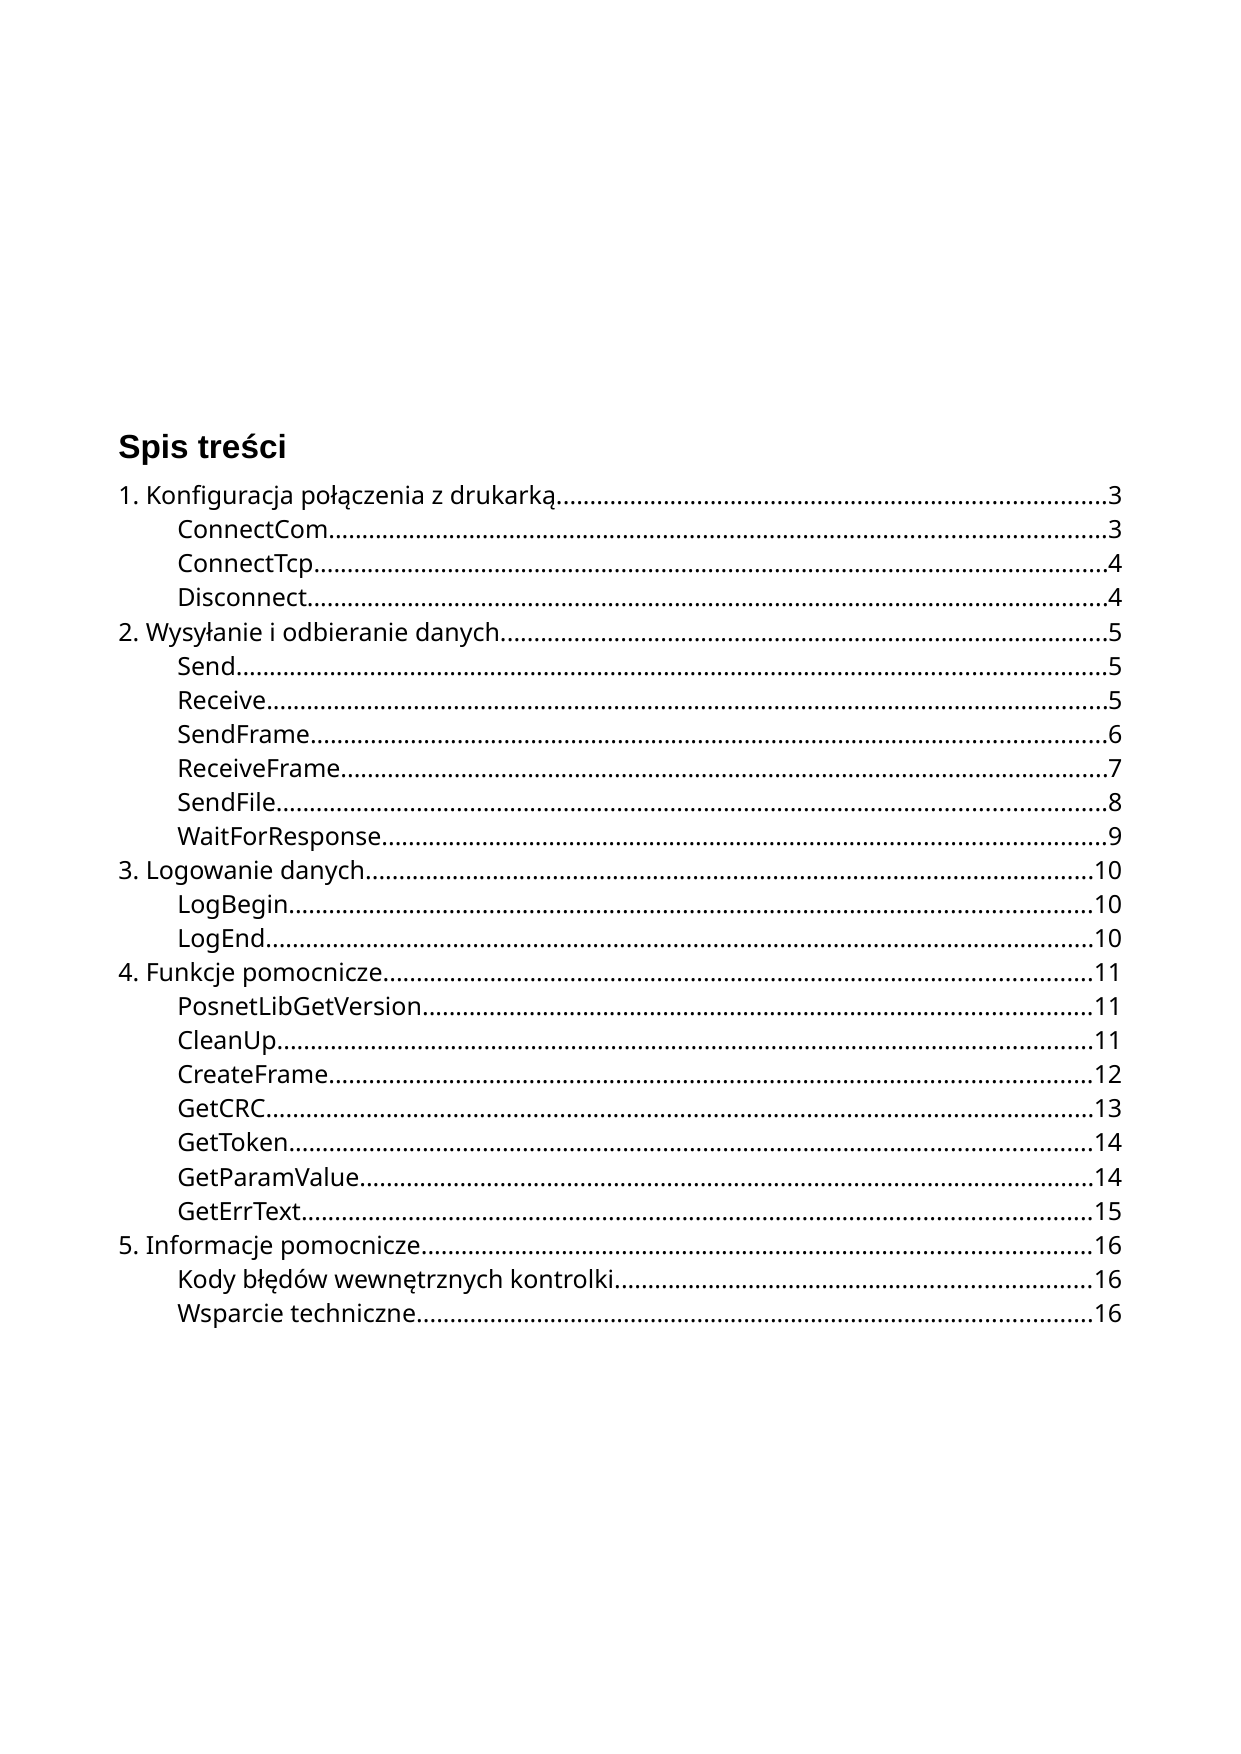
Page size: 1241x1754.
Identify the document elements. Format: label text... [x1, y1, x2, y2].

subtitle Spis treści [118, 427, 1122, 465]
text Receive 5 [177, 682, 1122, 716]
text CleanUp 11 [177, 1023, 1122, 1057]
text Send 5 [177, 648, 1122, 682]
text ConnectCom 3 [177, 512, 1122, 546]
text ReceiveFrame 7 [177, 750, 1122, 784]
text GetCRC 13 [177, 1091, 1122, 1125]
text 3. Logowanie danych. 10 [118, 853, 1122, 887]
text 1. Konfiguracja połączenia z drukarką. 3 [118, 478, 1122, 512]
text PosnetLibGetVersion 11 [177, 989, 1122, 1023]
text GetToken 14 [177, 1125, 1122, 1159]
text SendFile 8 [177, 784, 1122, 818]
text GetParamValue 14 [177, 1159, 1122, 1193]
text LogEnd 10 [177, 921, 1122, 955]
text SendFrame 6 [177, 716, 1122, 750]
text GetErrText 15 [177, 1193, 1122, 1227]
text 4. Funkcje pomocnicze. 11 [118, 955, 1122, 989]
text Disconnect 4 [177, 580, 1122, 614]
text ConnectTcp 4 [177, 546, 1122, 580]
text Kody błędów wewnętrznych kontrolki. 16 [177, 1261, 1122, 1295]
text LogBegin 10 [177, 887, 1122, 921]
text 5. Informacje pomocnicze. 16 [118, 1227, 1122, 1261]
text 2. Wysyłanie i odbieranie danych. 5 [118, 614, 1122, 648]
text WaitForResponse 9 [177, 818, 1122, 853]
text CreateFrame 12 [177, 1057, 1122, 1091]
text Wsparcie techniczne. 16 [177, 1295, 1122, 1329]
